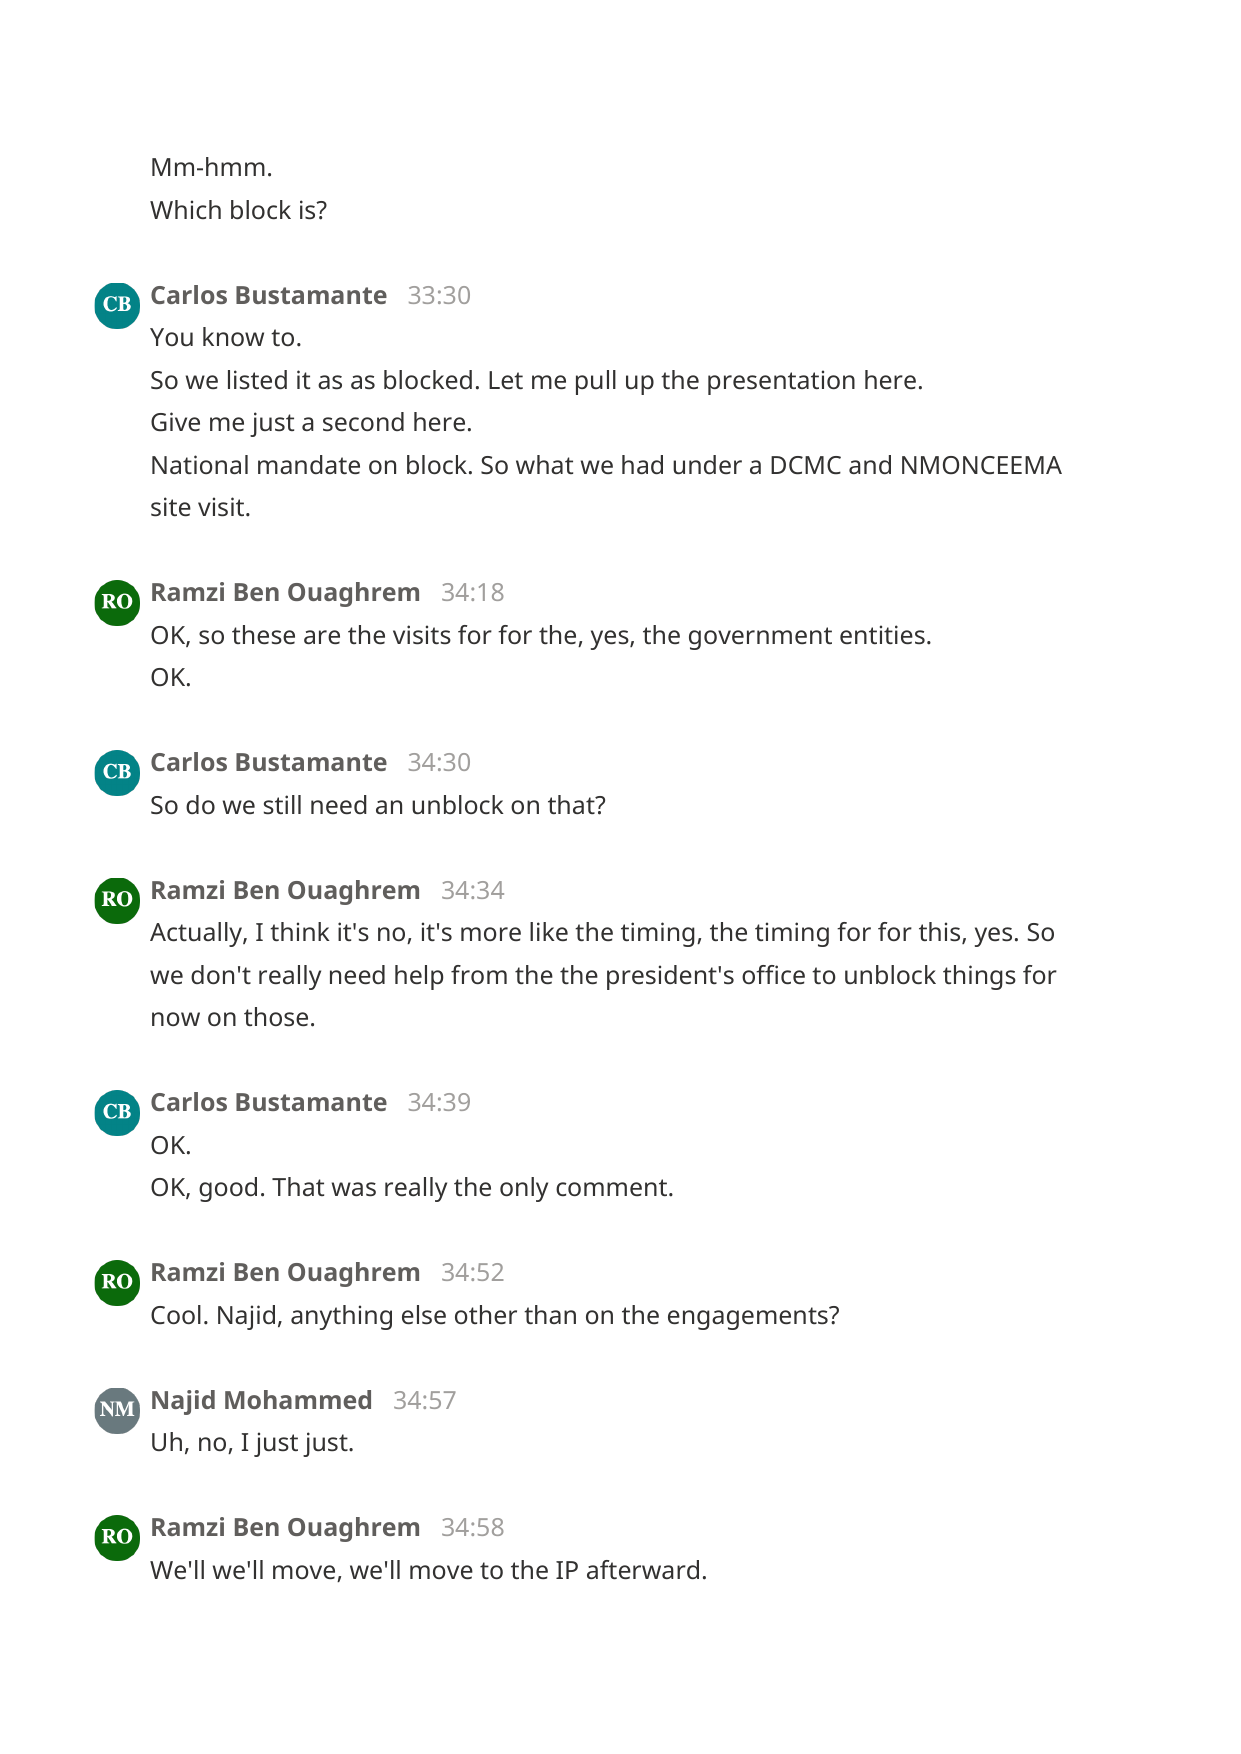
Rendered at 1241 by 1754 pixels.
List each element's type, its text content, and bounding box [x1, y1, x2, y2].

text Ramzi Ben Ouaghrem 34:34 Actually, I think it's no, it's more like the timing, the timing for for this, yes. So we don't really need help from the the president's office to unblock things for now on those. [150, 830, 1090, 1034]
text Carlos Bustamante 34:39 OK. OK, good. That was really the only comment. [150, 1042, 1090, 1204]
text Najid Mohammed 34:57 Uh, no, I just just. [150, 1340, 1090, 1459]
text Carlos Bustamante 34:30 So do we still need an unblock on that? [150, 702, 1090, 822]
text Ramzi Ben Ouaghrem 34:52 Cool. Najid, anything else other than on the engagements? [150, 1212, 1090, 1332]
text Mm-hmm. Which block is? [150, 150, 1090, 227]
text Carlos Bustamante 33:30 You know to. So we listed it as as blocked. Let me pull up the presentation here. Give me just a second here. National mandate on block. So what we had under a DCMC and NMONCEEMA site visit. [150, 235, 1090, 524]
text Ramzi Ben Ouaghrem 34:18 OK, so these are the visits for for the, yes, the government entities. OK. [150, 532, 1090, 694]
text Ramzi Ben Ouaghrem 34:58 We'll we'll move, we'll move to the IP afterward. [150, 1467, 1090, 1587]
